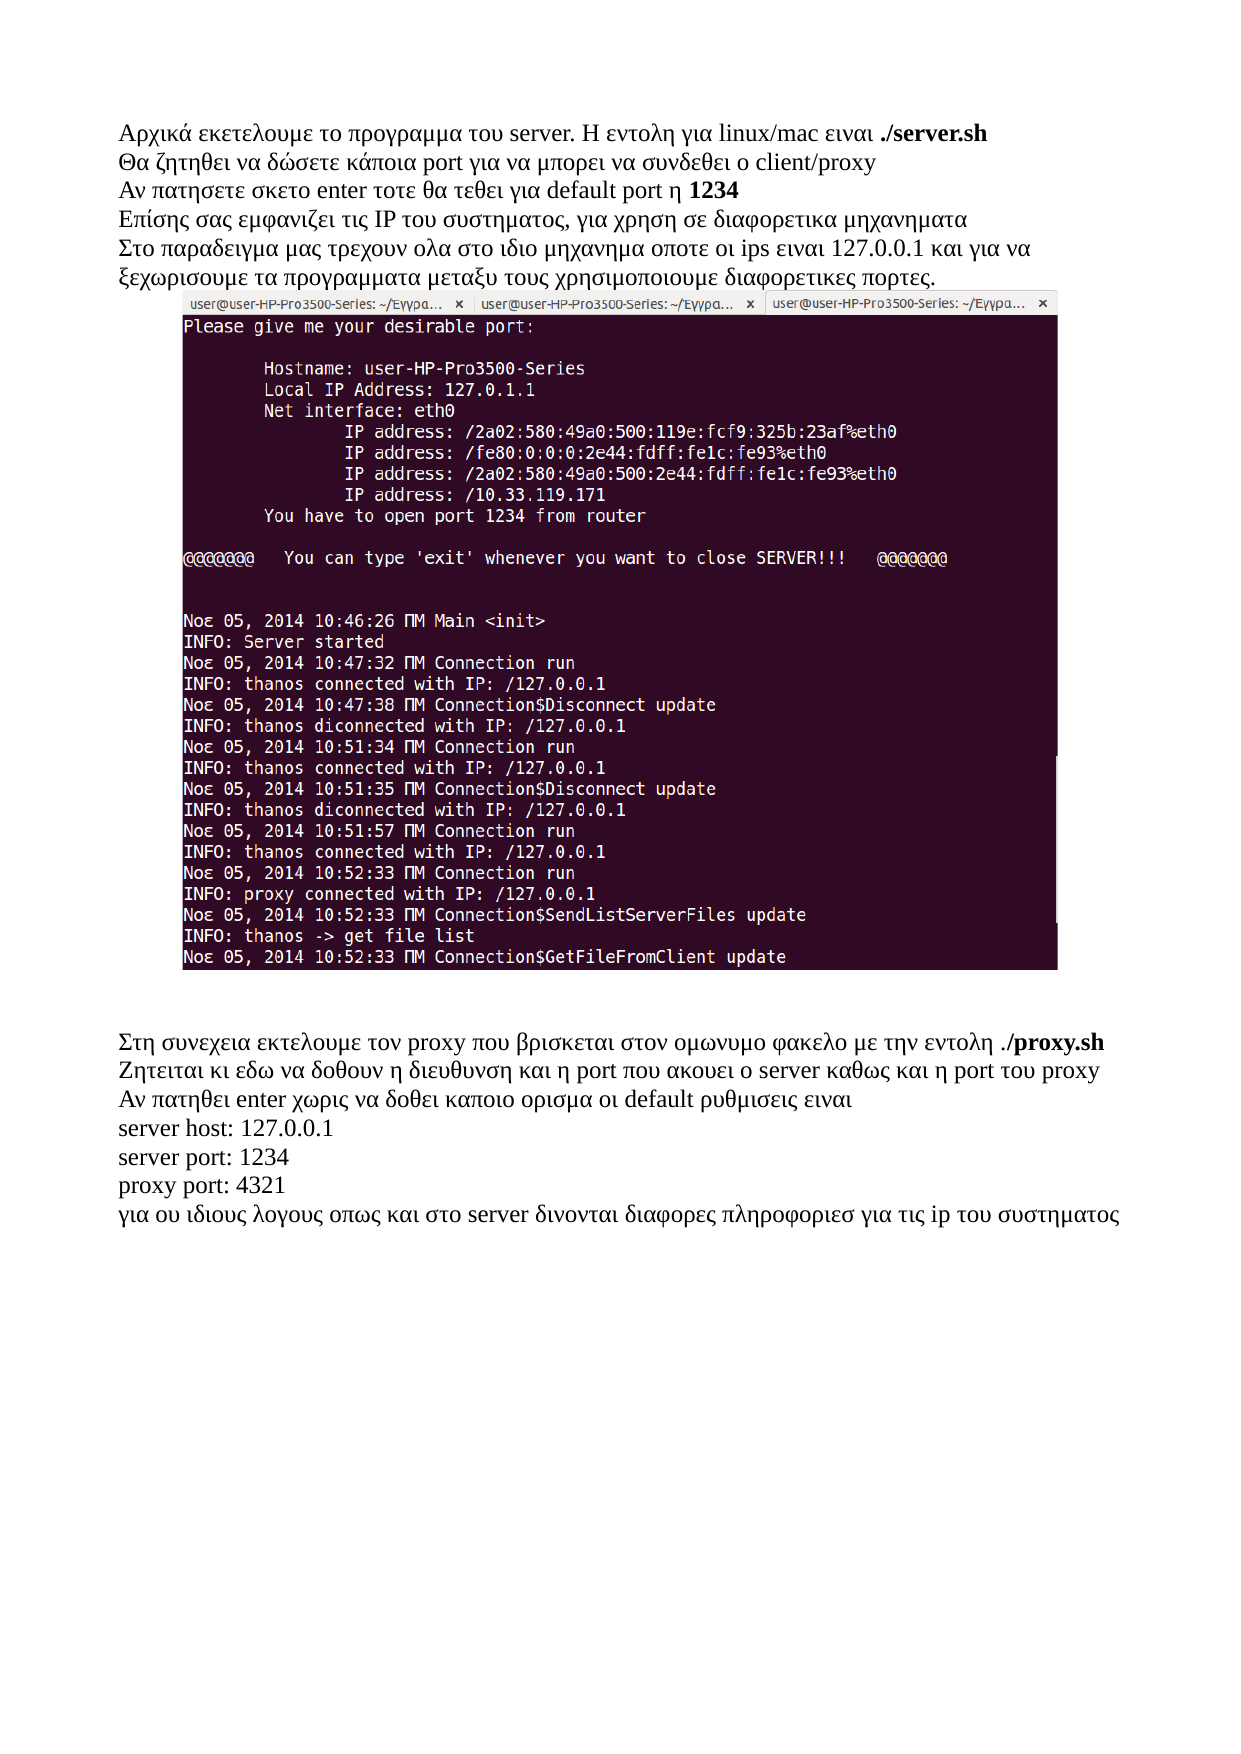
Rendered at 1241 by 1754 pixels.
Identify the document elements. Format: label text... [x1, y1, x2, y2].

text Επίσης σας εμφανιζει τις IP του συστηματος, για χρηση σε διαφορετικα μηχανηματα [118, 204, 1122, 233]
text Αν πατησετε σκετο enter τοτε θα τεθει για default port η 1234 [118, 176, 1122, 204]
text Αρχικά εκετελουμε το προγραμμα του server. Η εντολη για linux/mac ειναι ./server.sh [118, 118, 1122, 147]
text proxy port: 4321 [118, 1171, 1122, 1199]
text Αν πατηθει enter χωρις να δοθει καποιο ορισμα οι default ρυθμισεις ειναι [118, 1084, 1122, 1113]
text για ου ιδιους λογους οπως και στο server δινονται διαφορες πληροφοριεσ για τις ip του συστηματος [118, 1199, 1122, 1228]
text server port: 1234 [118, 1142, 1122, 1171]
picture [182, 290, 1058, 970]
text Θα ζητηθει να δώσετε κάποια port για να μπορει να συνδεθει ο client/proxy [118, 147, 1122, 176]
text Ζητειται κι εδω να δοθουν η διευθυνση και η port που ακουει ο server καθως και η port του proxy [118, 1056, 1122, 1084]
text Στη συνεχεια εκτελουμε τον proxy που βρισκεται στον ομωνυμο φακελο με την εντολη ./proxy.sh [118, 1027, 1122, 1056]
text server host: 127.0.0.1 [118, 1113, 1122, 1142]
text Στο παραδειγμα μας τρεχουν ολα στο ιδιο μηχανημα οποτε οι ips ειναι 127.0.0.1 και για να ξεχωρισουμε τα προγραμματα μεταξυ τους χρησιμοποιουμε διαφορετικες πορτες. [118, 233, 1122, 291]
